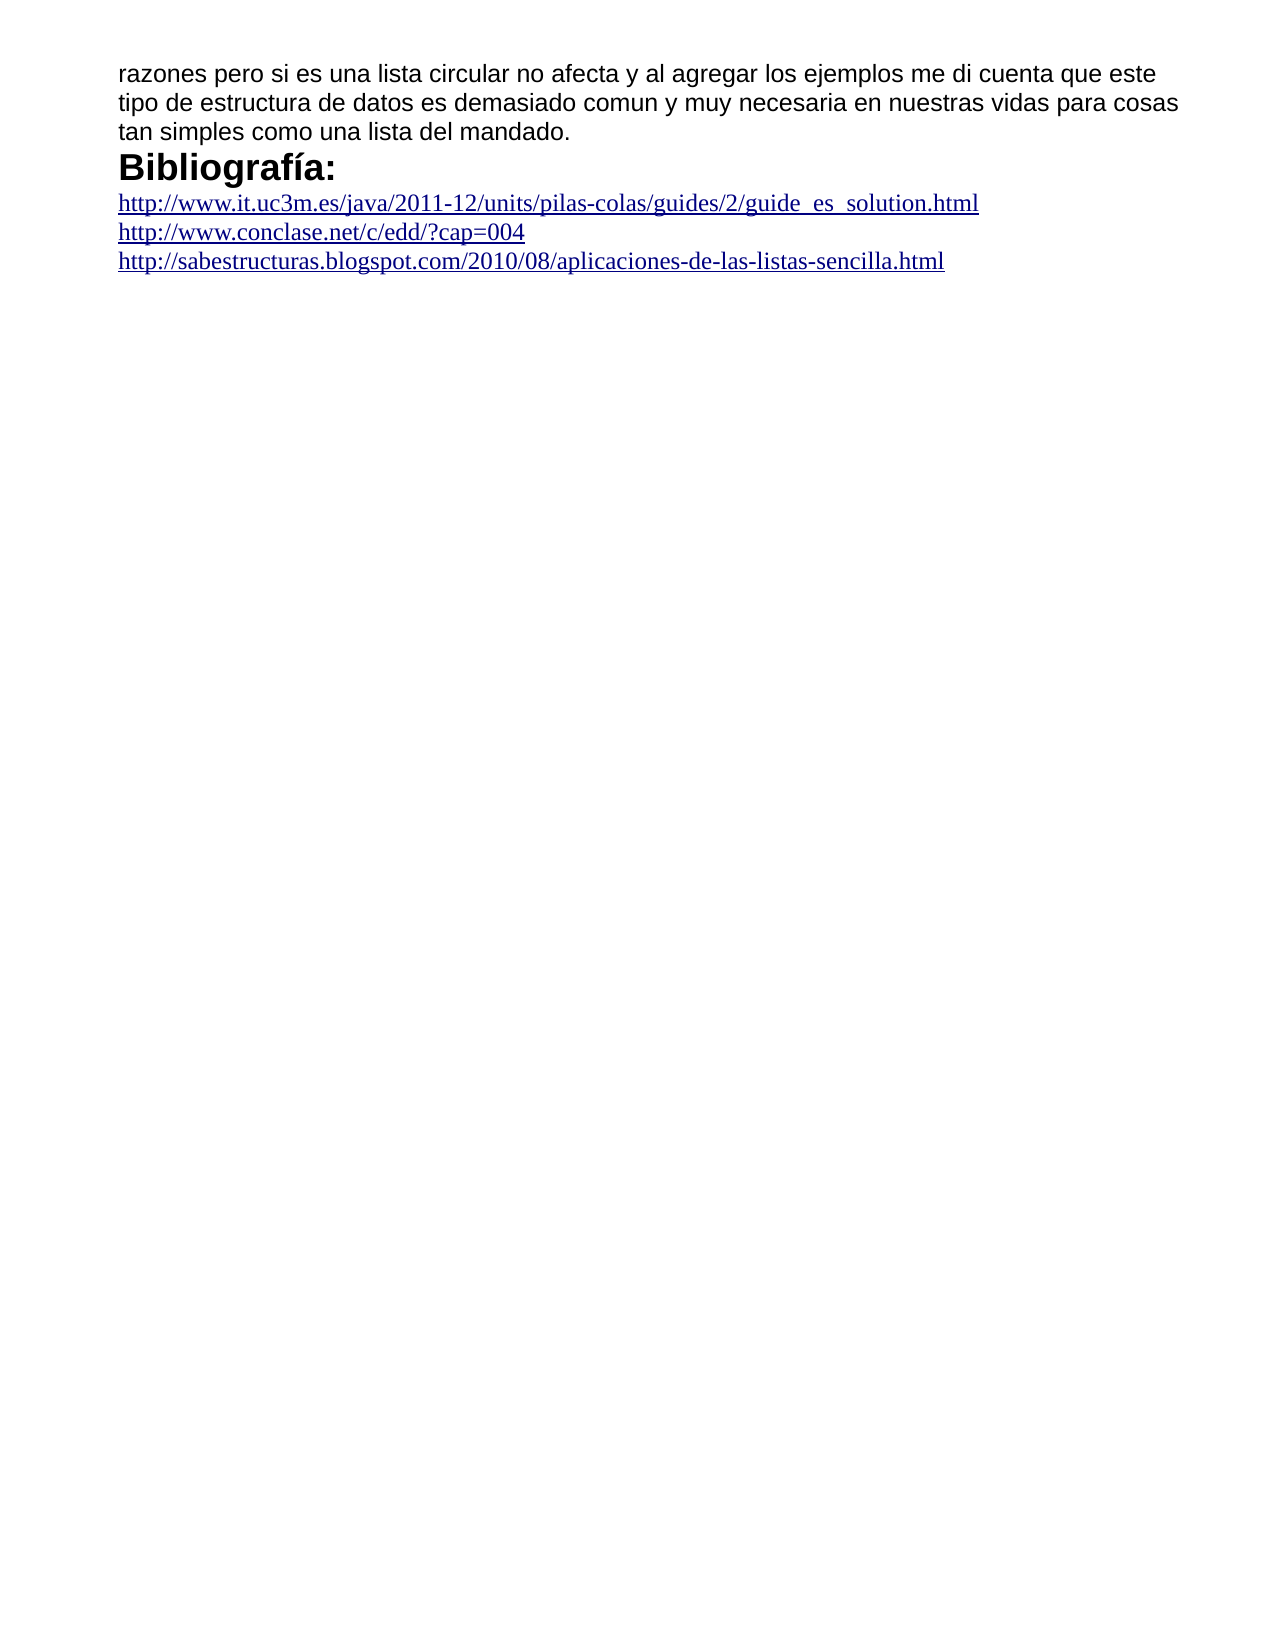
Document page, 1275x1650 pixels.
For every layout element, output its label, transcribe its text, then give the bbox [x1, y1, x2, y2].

text razones pero si es una lista circular no afecta y al agregar los ejemplos me di cuenta que este tipo de estructura de datos es demasiado comun y muy necesaria en nuestras vidas para cosas tan simples como una lista del mandado. [118, 59, 1205, 145]
text http://sabestructuras.blogspot.com/2010/08/aplicaciones-de-las-listas-sencilla.html [118, 246, 1205, 275]
text Bibliografía: [118, 145, 1205, 188]
text http://www.it.uc3m.es/java/2011-12/units/pilas-colas/guides/2/guide_es_solution.html [118, 188, 1205, 217]
text http://www.conclase.net/c/edd/?cap=004 [118, 217, 1205, 246]
